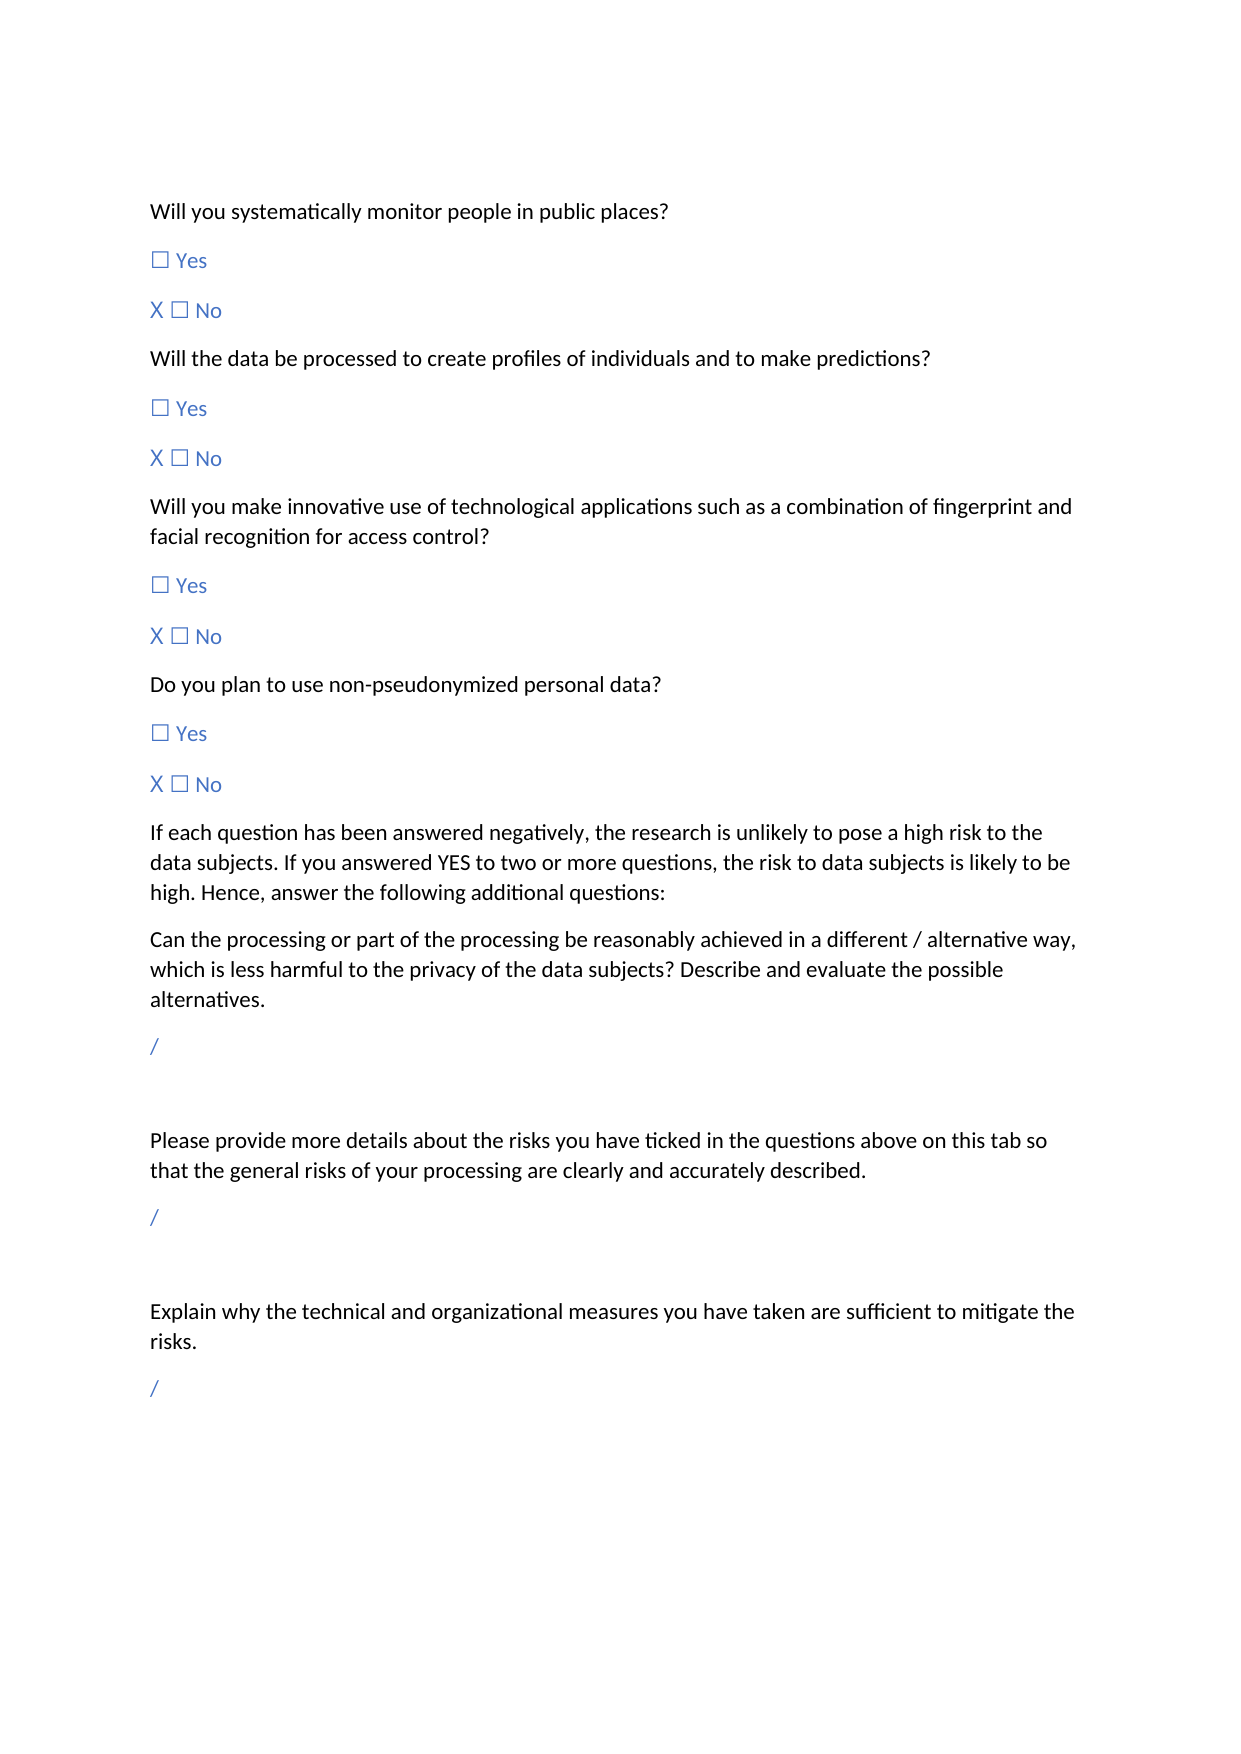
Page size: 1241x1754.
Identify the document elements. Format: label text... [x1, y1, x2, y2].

text Do you plan to use non-pseudonymized personal data? [150, 670, 1090, 698]
text ☐ Yes [150, 391, 1090, 423]
text X ☐ No [150, 620, 1090, 651]
text / [150, 1374, 1090, 1402]
text Will you systematically monitor people in public places? [150, 197, 1090, 225]
text Can the processing or part of the processing be reasonably achieved in a different / alternative way, which is less harmful to the privacy of the data subjects? Describe and evaluate the possible alternatives. [150, 925, 1090, 1014]
text Will you make innovative use of technological applications such as a combination of fingerprint and facial recognition for access control? [150, 492, 1090, 551]
text Please provide more details about the risks you have ticked in the questions above on this tab so that the general risks of your processing are clearly and accurately described. [150, 1126, 1090, 1184]
text X ☐ No [150, 442, 1090, 473]
text Will the data be processed to create profiles of individuals and to make predictions? [150, 344, 1090, 373]
text X ☐ No [150, 767, 1090, 799]
text / [150, 1032, 1090, 1061]
text / [150, 1203, 1090, 1231]
text ☐ Yes [150, 569, 1090, 601]
text ☐ Yes [150, 717, 1090, 748]
text Explain why the technical and organizational measures you have taken are sufficient to mitigate the risks. [150, 1297, 1090, 1355]
text X ☐ No [150, 294, 1090, 325]
text If each question has been answered negatively, the research is unlikely to pose a high risk to the data subjects. If you answered YES to two or more questions, the risk to data subjects is likely to be high. Hence, answer the following additional questions: [150, 818, 1090, 906]
text ☐ Yes [150, 244, 1090, 275]
